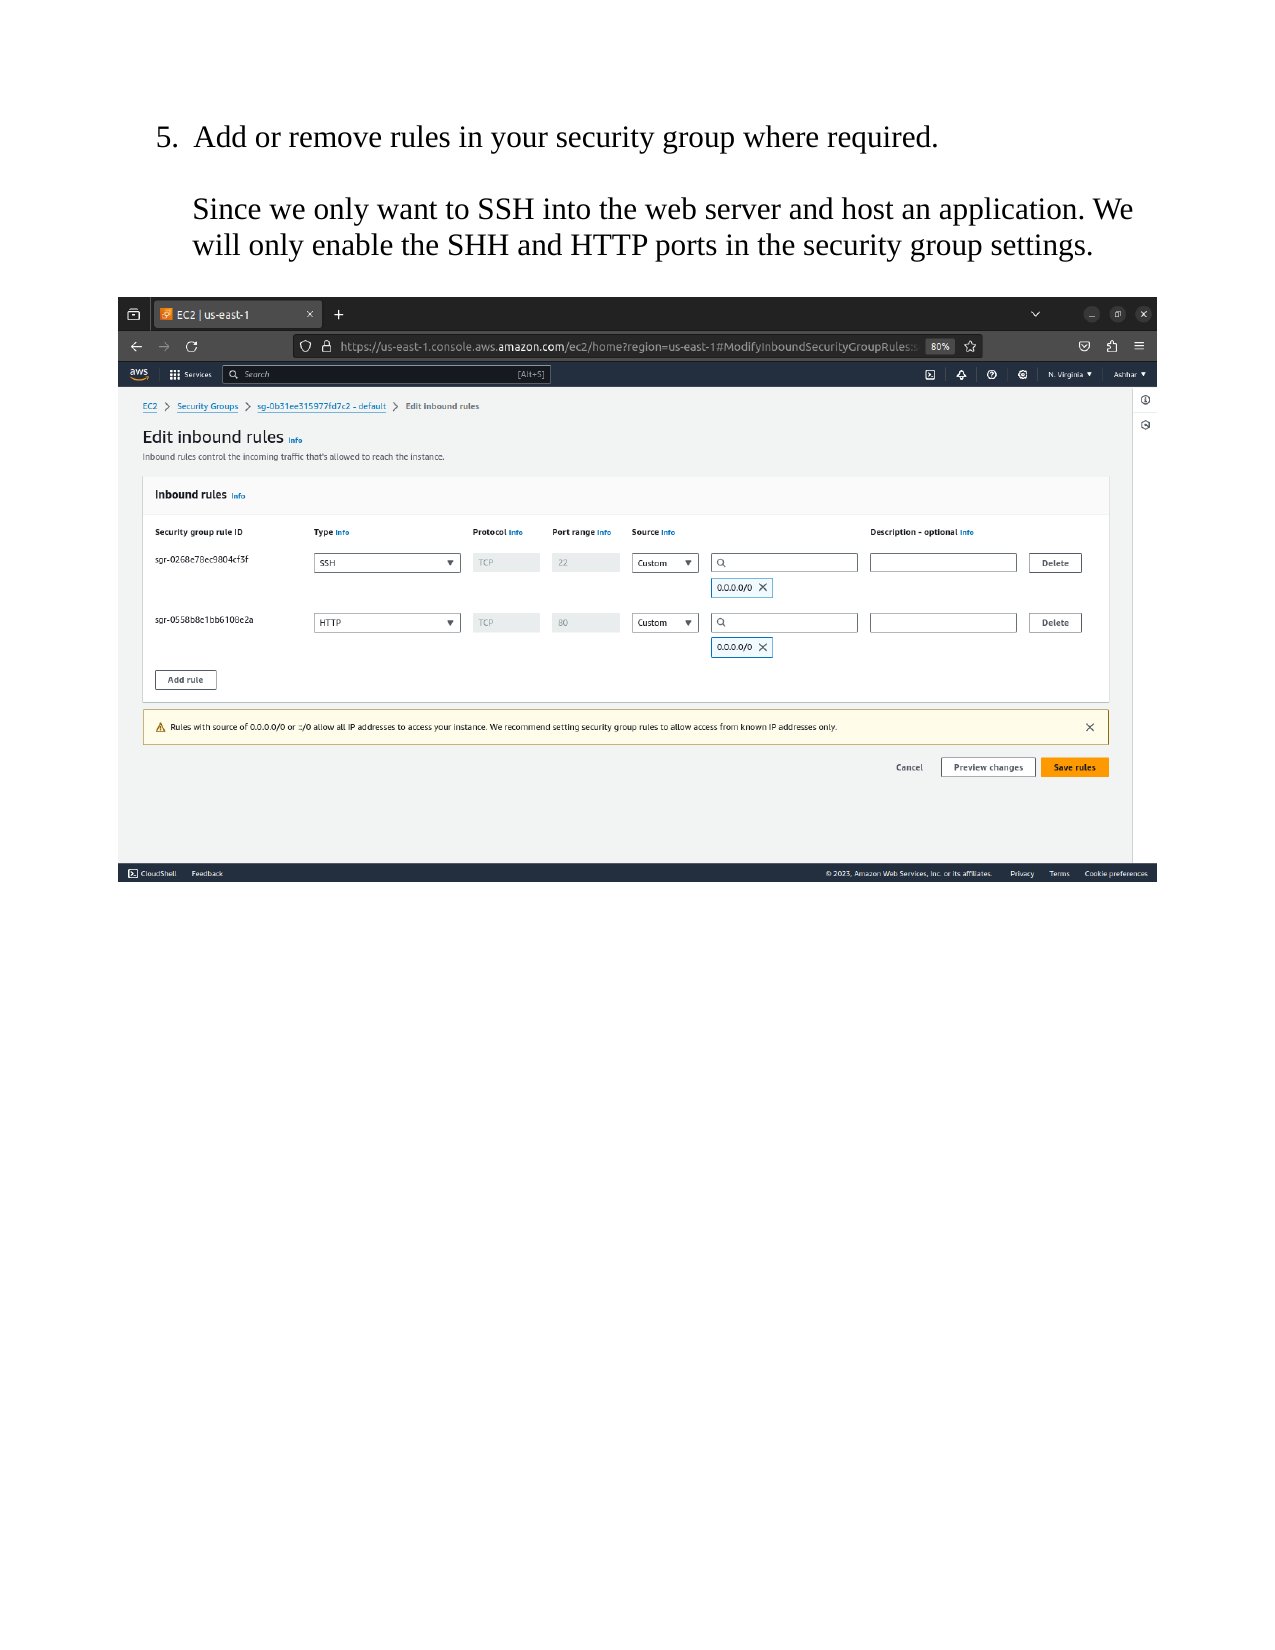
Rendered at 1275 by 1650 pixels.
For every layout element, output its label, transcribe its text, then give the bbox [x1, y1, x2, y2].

text Since we only want to SSH into the web server and host an application. We will only enable the SHH and HTTP ports in the security group settings. [118, 190, 1157, 262]
list Add or remove rules in your security group where required. [156, 118, 1157, 154]
picture [118, 297, 1157, 882]
